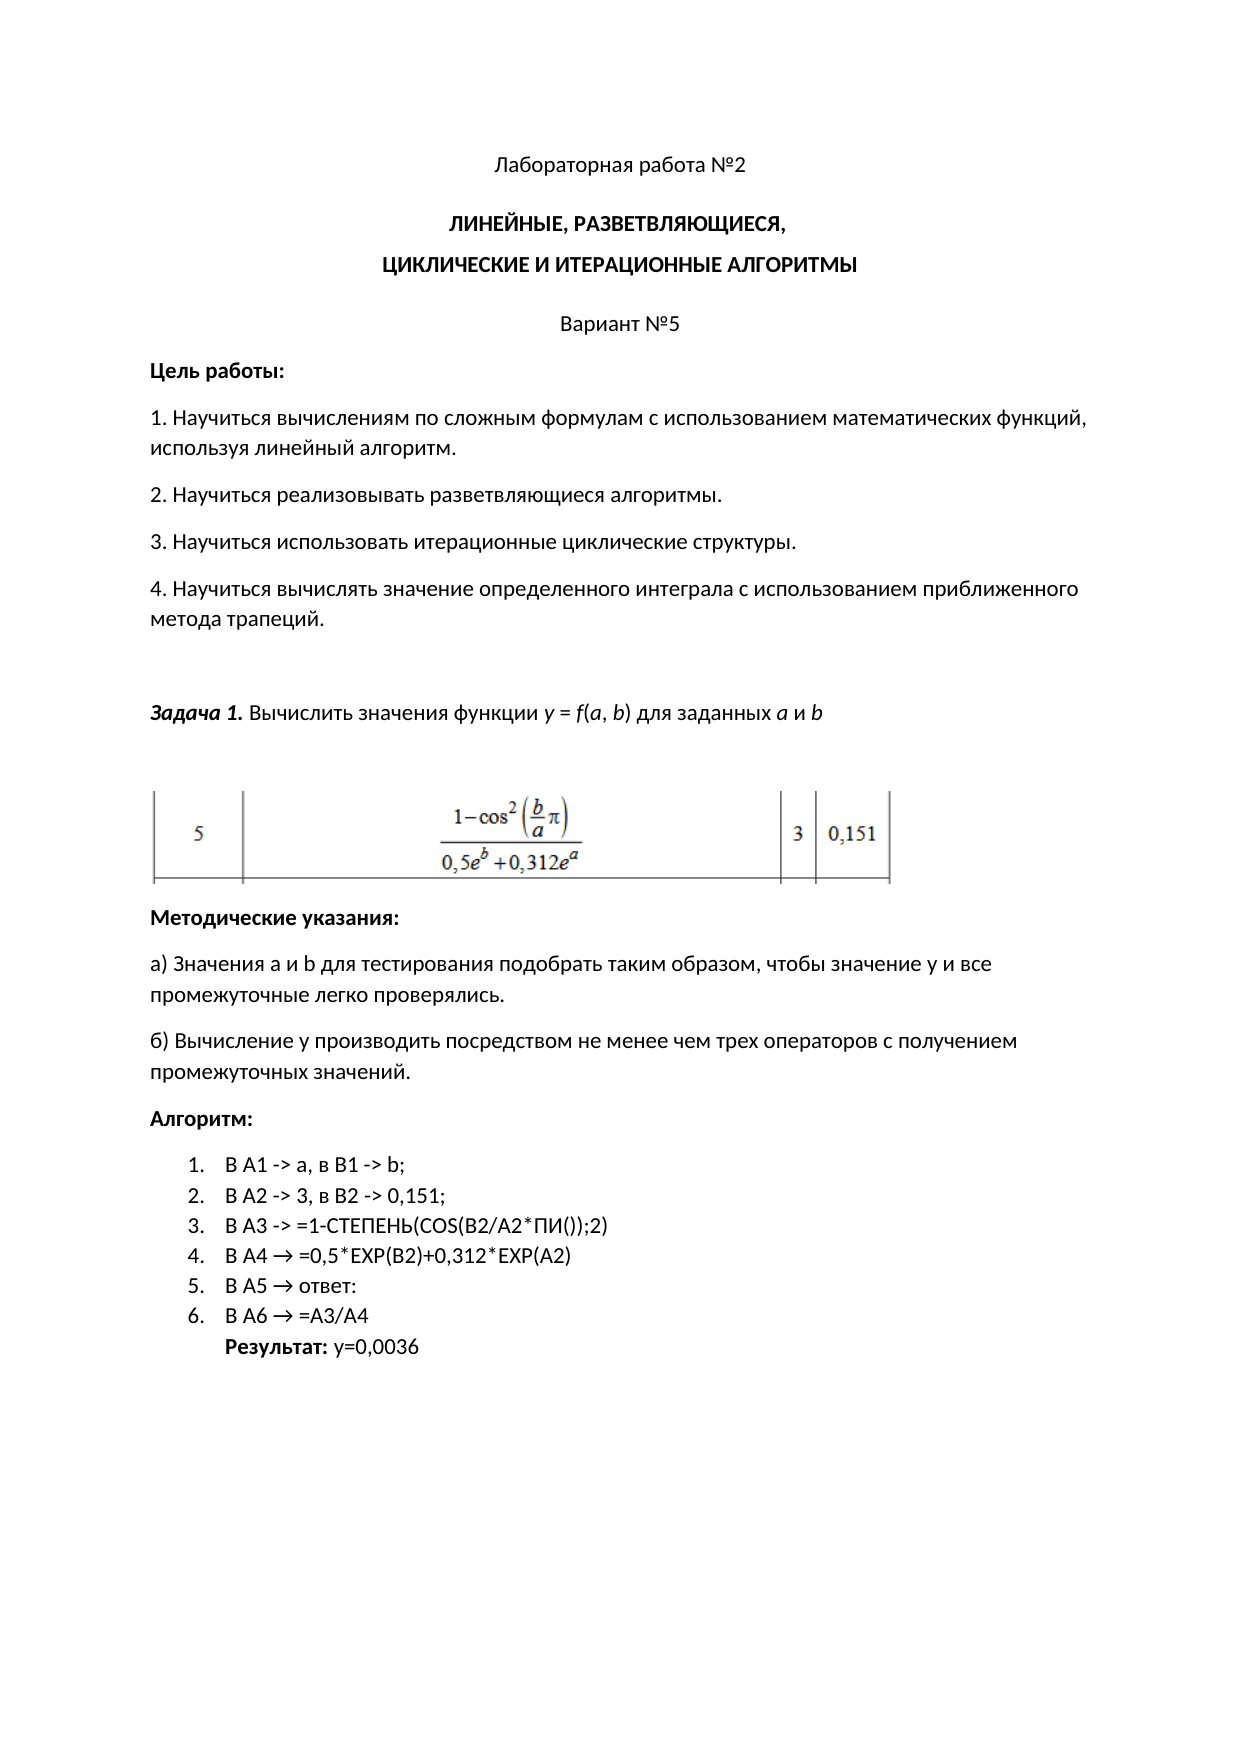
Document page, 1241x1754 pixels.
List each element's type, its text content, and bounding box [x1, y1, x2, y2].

list В A1 -> a, в B1 -> b; [187, 1151, 1090, 1178]
text Задача 1. Вычислить значения функции y = f(a, b) для заданных a и b [150, 698, 1090, 726]
picture [150, 791, 901, 884]
text Цель работы: [150, 356, 1090, 384]
text ЛИНЕЙНЫЕ, РАЗВЕТВЛЯЮЩИЕСЯ, ЦИКЛИЧЕСКИЕ И ИТЕРАЦИОННЫЕ АЛГОРИТМЫ [150, 209, 1090, 279]
list В A4 → =0,5*EXP(B2)+0,312*EXP(A2) [187, 1241, 1090, 1269]
list В A3 -> =1-СТЕПЕНЬ(COS(B2/A2*ПИ());2) [187, 1211, 1090, 1239]
text Вариант №5 [150, 309, 1090, 337]
list В A6 → =A3/A4 [187, 1302, 1090, 1329]
list В A2 -> 3, в B2 -> 0,151; [187, 1181, 1090, 1209]
list В A5 → ответ: [187, 1271, 1090, 1299]
text Лабораторная работа №2 [150, 150, 1090, 178]
text а) Значения а и b для тестирования подобрать таким образом, чтобы значение y и все промежуточные легко проверялись. [150, 949, 1090, 1008]
text 1. Научиться вычислениям по сложным формулам с использованием математических функций, используя линейный алгоритм. [150, 403, 1090, 461]
list Результат: y=0,0036 [225, 1332, 1090, 1360]
text Методические указания: [150, 903, 1090, 931]
text 3. Научиться использовать итерационные циклические структуры. [150, 527, 1090, 555]
text б) Вычисление y производить посредством не менее чем трех операторов с получением промежуточных значений. [150, 1027, 1090, 1085]
text 2. Научиться реализовывать разветвляющиеся алгоритмы. [150, 480, 1090, 508]
text 4. Научиться вычислять значение определенного интеграла с использованием приближенного метода трапеций. [150, 574, 1090, 632]
text Алгоритм: [150, 1104, 1090, 1132]
